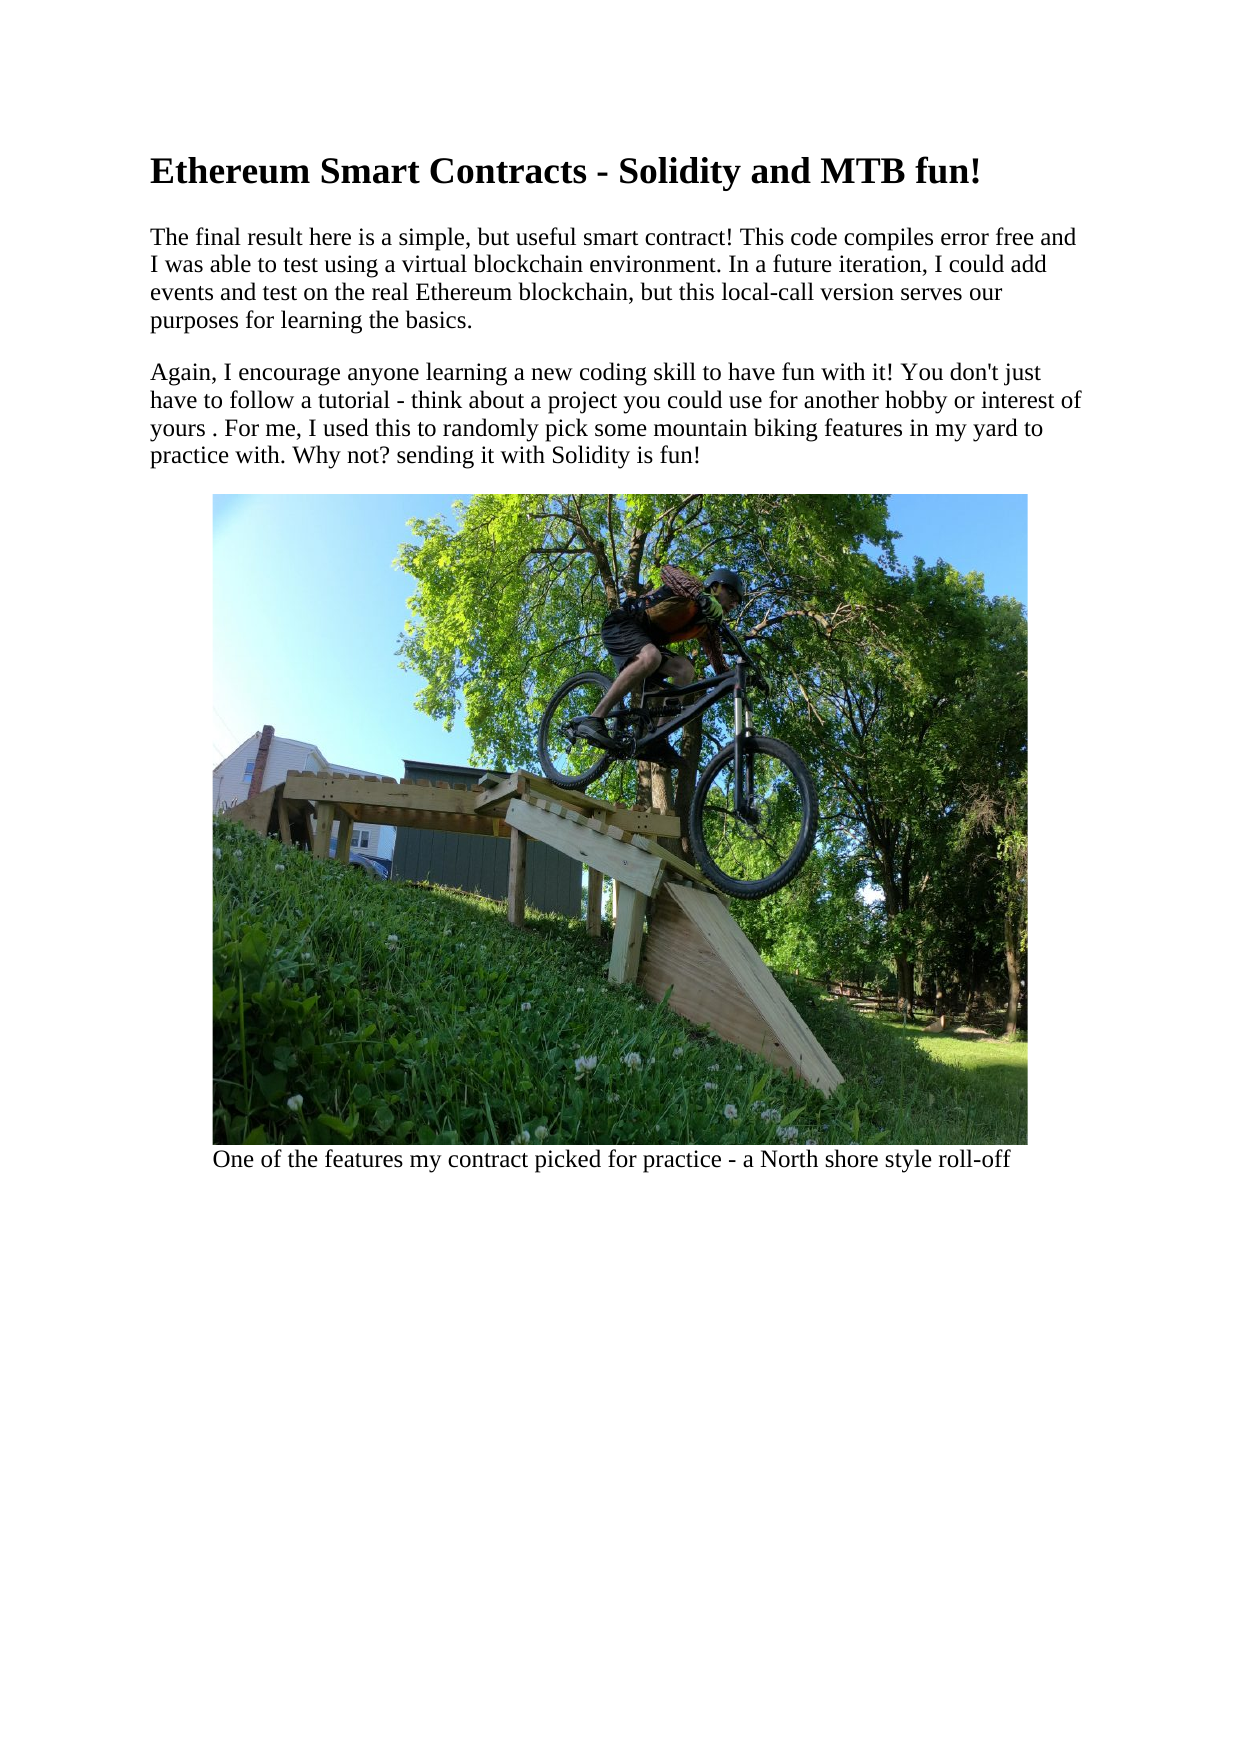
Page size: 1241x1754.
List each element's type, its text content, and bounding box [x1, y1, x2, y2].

text The final result here is a simple, but useful smart contract! This code compiles error free and I was able to test using a virtual blockchain environment. In a future iteration, I could add events and test on the real Ethereum blockchain, but this local-call version serves our purposes for learning the basics. [150, 223, 1090, 333]
text Again, I encourage anyone learning a new coding skill to have fun with it! You don't just have to follow a tutorial - think about a project you could use for another hobby or interest of yours . For me, I used this to randomly pick some mountain biking features in my yard to practice with. Why not? sending it with Solidity is fun! [150, 358, 1090, 469]
picture [212, 494, 1028, 1145]
subtitle Ethereum Smart Contracts - Solidity and MTB fun! [150, 150, 1090, 192]
text One of the features my contract picked for practice - a North shore style roll-off [212, 1145, 1028, 1172]
